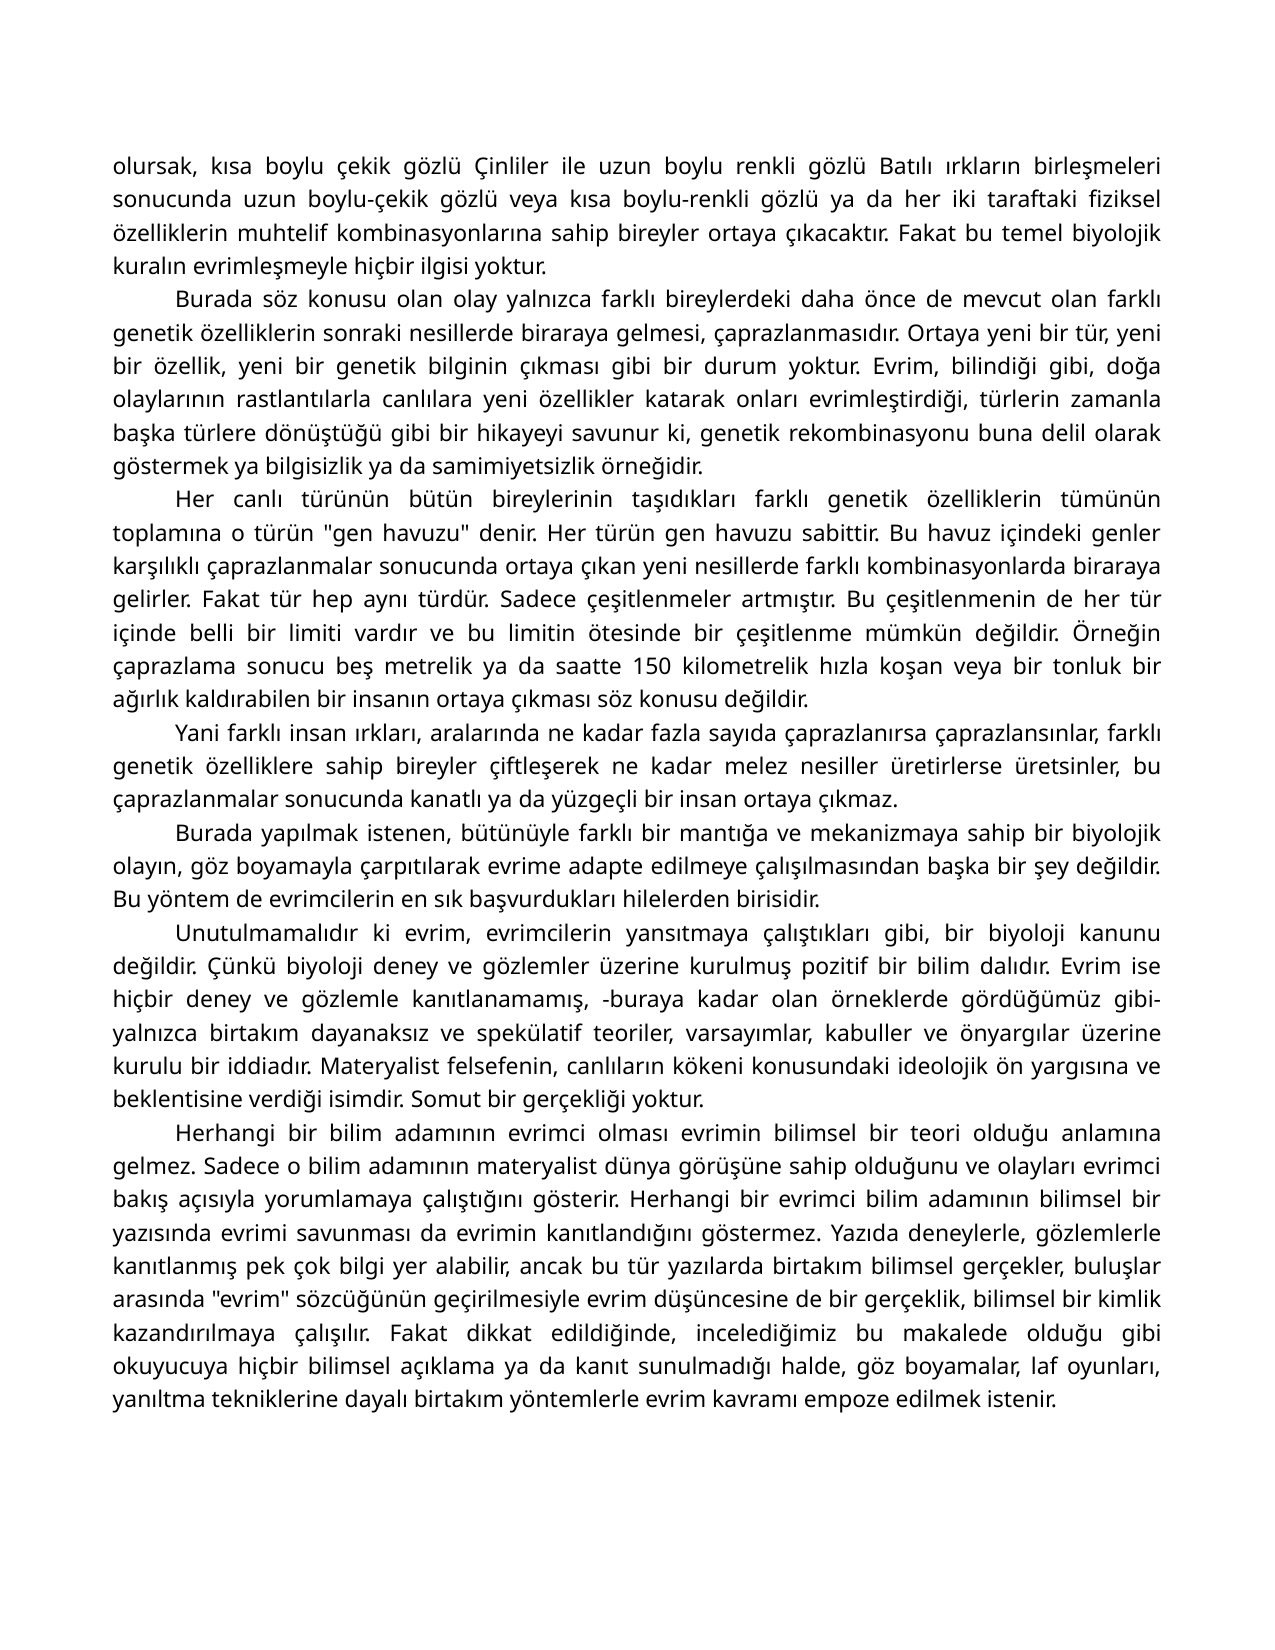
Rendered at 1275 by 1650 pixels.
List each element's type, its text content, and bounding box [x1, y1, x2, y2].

text Unutulmamalıdır ki evrim, evrimcilerin yansıtmaya çalıştıkları gibi, bir biyoloji kanunu değildir. Çünkü biyoloji deney ve gözlemler üzerine kurulmuş pozitif bir bilim dalıdır. Evrim ise hiçbir deney ve gözlemle kanıtlanamamış, -buraya kadar olan örneklerde gördüğümüz gibi- yalnızca birtakım dayanaksız ve spekülatif teoriler, varsayımlar, kabuller ve önyargılar üzerine kurulu bir iddiadır. Materyalist felsefenin, canlıların kökeni konusundaki ideolojik ön yargısına ve beklentisine verdiği isimdir. Somut bir gerçekliği yoktur. [112, 914, 1162, 1114]
text Her canlı türünün bütün bireylerinin taşıdıkları farklı genetik özelliklerin tümünün toplamına o türün "gen havuzu" denir. Her türün gen havuzu sabittir. Bu havuz içindeki genler karşılıklı çaprazlanmalar sonucunda ortaya çıkan yeni nesillerde farklı kombinasyonlarda biraraya gelirler. Fakat tür hep aynı türdür. Sadece çeşitlenmeler artmıştır. Bu çeşitlenmenin de her tür içinde belli bir limiti vardır ve bu limitin ötesinde bir çeşitlenme mümkün değildir. Örneğin çaprazlama sonucu beş metrelik ya da saatte 150 kilometrelik hızla koşan veya bir tonluk bir ağırlık kaldırabilen bir insanın ortaya çıkması söz konusu değildir. [112, 481, 1162, 714]
text Burada söz konusu olan olay yalnızca farklı bireylerdeki daha önce de mevcut olan farklı genetik özelliklerin sonraki nesillerde biraraya gelmesi, çaprazlanmasıdır. Ortaya yeni bir tür, yeni bir özellik, yeni bir genetik bilginin çıkması gibi bir durum yoktur. Evrim, bilindiği gibi, doğa olaylarının rastlantılarla canlılara yeni özellikler katarak onları evrimleştirdiği, türlerin zamanla başka türlere dönüştüğü gibi bir hikayeyi savunur ki, genetik rekombinasyonu buna delil olarak göstermek ya bilgisizlik ya da samimiyetsizlik örneğidir. [112, 281, 1162, 481]
text Burada yapılmak istenen, bütünüyle farklı bir mantığa ve mekanizmaya sahip bir biyolojik olayın, göz boyamayla çarpıtılarak evrime adapte edilmeye çalışılmasından başka bir şey değildir. Bu yöntem de evrimcilerin en sık başvurdukları hilelerden birisidir. [112, 814, 1162, 914]
text olursak, kısa boylu çekik gözlü Çinliler ile uzun boylu renkli gözlü Batılı ırkların birleşmeleri sonucunda uzun boylu-çekik gözlü veya kısa boylu-renkli gözlü ya da her iki taraftaki fiziksel özelliklerin muhtelif kombinasyonlarına sahip bireyler ortaya çıkacaktır. Fakat bu temel biyolojik kuralın evrimleşmeyle hiçbir ilgisi yoktur. [112, 148, 1162, 281]
text Yani farklı insan ırkları, aralarında ne kadar fazla sayıda çaprazlanırsa çaprazlansınlar, farklı genetik özelliklere sahip bireyler çiftleşerek ne kadar melez nesiller üretirlerse üretsinler, bu çaprazlanmalar sonucunda kanatlı ya da yüzgeçli bir insan ortaya çıkmaz. [112, 714, 1162, 814]
text Herhangi bir bilim adamının evrimci olması evrimin bilimsel bir teori olduğu anlamına gelmez. Sadece o bilim adamının materyalist dünya görüşüne sahip olduğunu ve olayları evrimci bakış açısıyla yorumlamaya çalıştığını gösterir. Herhangi bir evrimci bilim adamının bilimsel bir yazısında evrimi savunması da evrimin kanıtlandığını göstermez. Yazıda deneylerle, gözlemlerle kanıtlanmış pek çok bilgi yer alabilir, ancak bu tür yazılarda birtakım bilimsel gerçekler, buluşlar arasında "evrim" sözcüğünün geçirilmesiyle evrim düşüncesine de bir gerçeklik, bilimsel bir kimlik kazandırılmaya çalışılır. Fakat dikkat edildiğinde, incelediğimiz bu makalede olduğu gibi okuyucuya hiçbir bilimsel açıklama ya da kanıt sunulmadığı halde, göz boyamalar, laf oyunları, yanıltma tekniklerine dayalı birtakım yöntemlerle evrim kavramı empoze edilmek istenir. [112, 1114, 1162, 1414]
